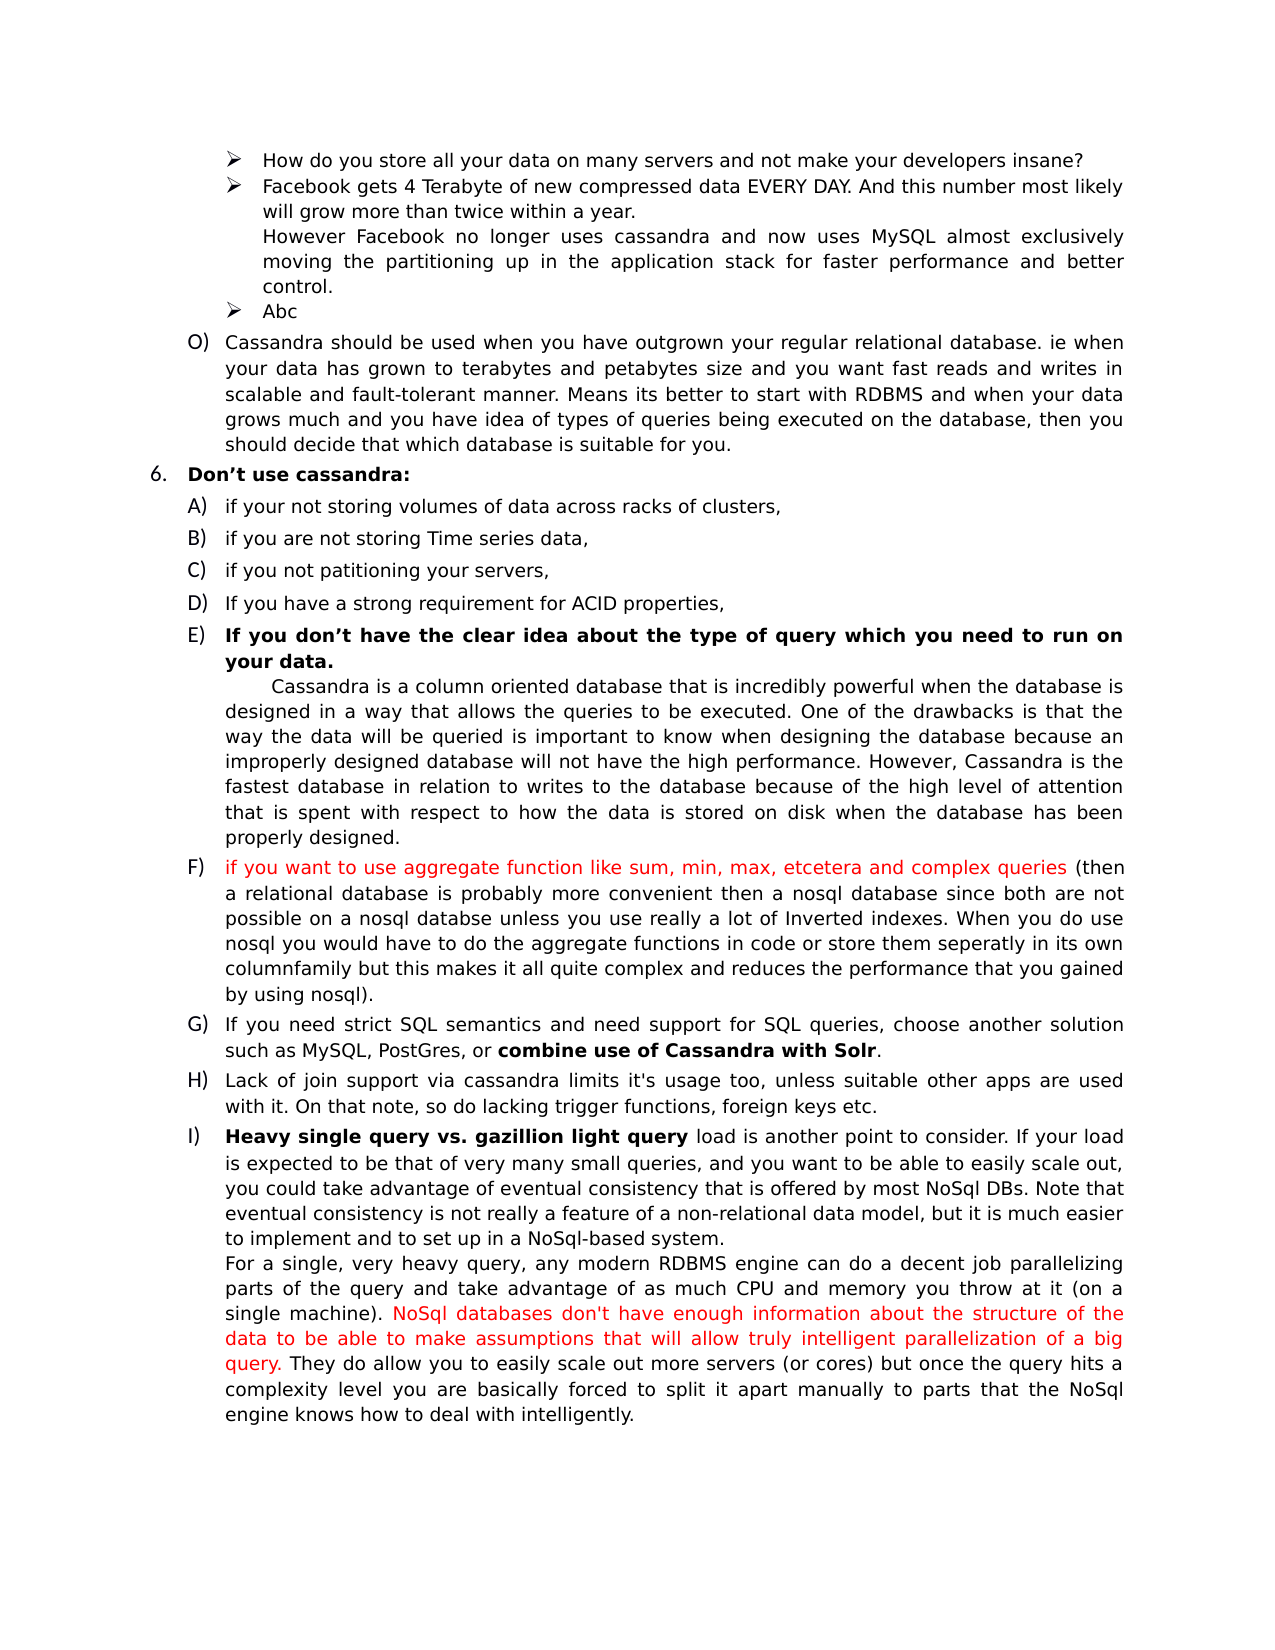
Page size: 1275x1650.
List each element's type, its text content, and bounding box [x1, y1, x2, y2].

list Don’t use cassandra: [150, 459, 1125, 487]
list Cassandra is a column oriented database that is incredibly powerful when the database is designed in a way that allows the queries to be executed. One of the drawbacks is that the way the data will be queried is important to know when designing the database because an improperly designed database will not have the high performance. However, Cassandra is the fastest database in relation to writes to the database because of the high level of attention that is spent with respect to how the data is stored on disk when the database has been properly designed. [187, 676, 1125, 849]
list if your not storing volumes of data across racks of clusters, [187, 491, 1125, 519]
list Lack of join support via cassandra limits it's usage too, unless suitable other apps are used with it. On that note, so do lacking trigger functions, foreign keys etc. [187, 1065, 1125, 1118]
list Facebook gets 4 Terabyte of new compressed data EVERY DAY. And this number most likely will grow more than twice within a year. [225, 176, 1125, 223]
list Abc [225, 302, 1125, 324]
list if you want to use aggregate function like sum, min, max, etcetera and complex queries (then a relational database is probably more convenient then a nosql database since both are not possible on a nosql databse unless you use really a lot of Inverted indexes. When you do use nosql you would have to do the aggregate functions in code or store them seperatly in its own columnfamily but this makes it all quite complex and reduces the performance that you gained by using nosql). [187, 852, 1125, 1005]
list If you don’t have the clear idea about the type of query which you need to run on your data. [187, 620, 1125, 673]
list If you need strict SQL semantics and need support for SQL queries, choose another solution such as MySQL, PostGres, or combine use of Cassandra with Solr. [187, 1009, 1125, 1062]
list Heavy single query vs. gazillion light query load is another point to consider. If your load is expected to be that of very many small queries, and you want to be able to easily scale out, you could take advantage of eventual consistency that is offered by most NoSql DBs. Note that eventual consistency is not really a feature of a non-relational data model, but it is much easier to implement and to set up in a NoSql-based system. [187, 1121, 1125, 1250]
list However Facebook no longer uses cassandra and now uses MySQL almost exclusively moving the partitioning up in the application stack for faster performance and better control. [225, 226, 1125, 298]
list Cassandra should be used when you have outgrown your regular relational database. ie when your data has grown to terabytes and petabytes size and you want fast reads and writes in scalable and fault-tolerant manner. Means its better to start with RDBMS and when your data grows much and you have idea of types of queries being executed on the database, then you should decide that which database is suitable for you. [187, 327, 1125, 456]
list if you are not storing Time series data, [187, 523, 1125, 551]
list if you not patitioning your servers, [187, 555, 1125, 583]
list How do you store all your data on many servers and not make your developers insane? [225, 150, 1125, 172]
list For a single, very heavy query, any modern RDBMS engine can do a decent job parallelizing parts of the query and take advantage of as much CPU and memory you throw at it (on a single machine). NoSql databases don't have enough information about the structure of the data to be able to make assumptions that will allow truly intelligent parallelization of a big query. They do allow you to easily scale out more servers (or cores) but once the query hits a complexity level you are basically forced to split it apart manually to parts that the NoSql engine knows how to deal with intelligently. [187, 1253, 1125, 1426]
list If you have a strong requirement for ACID properties, [187, 588, 1125, 616]
